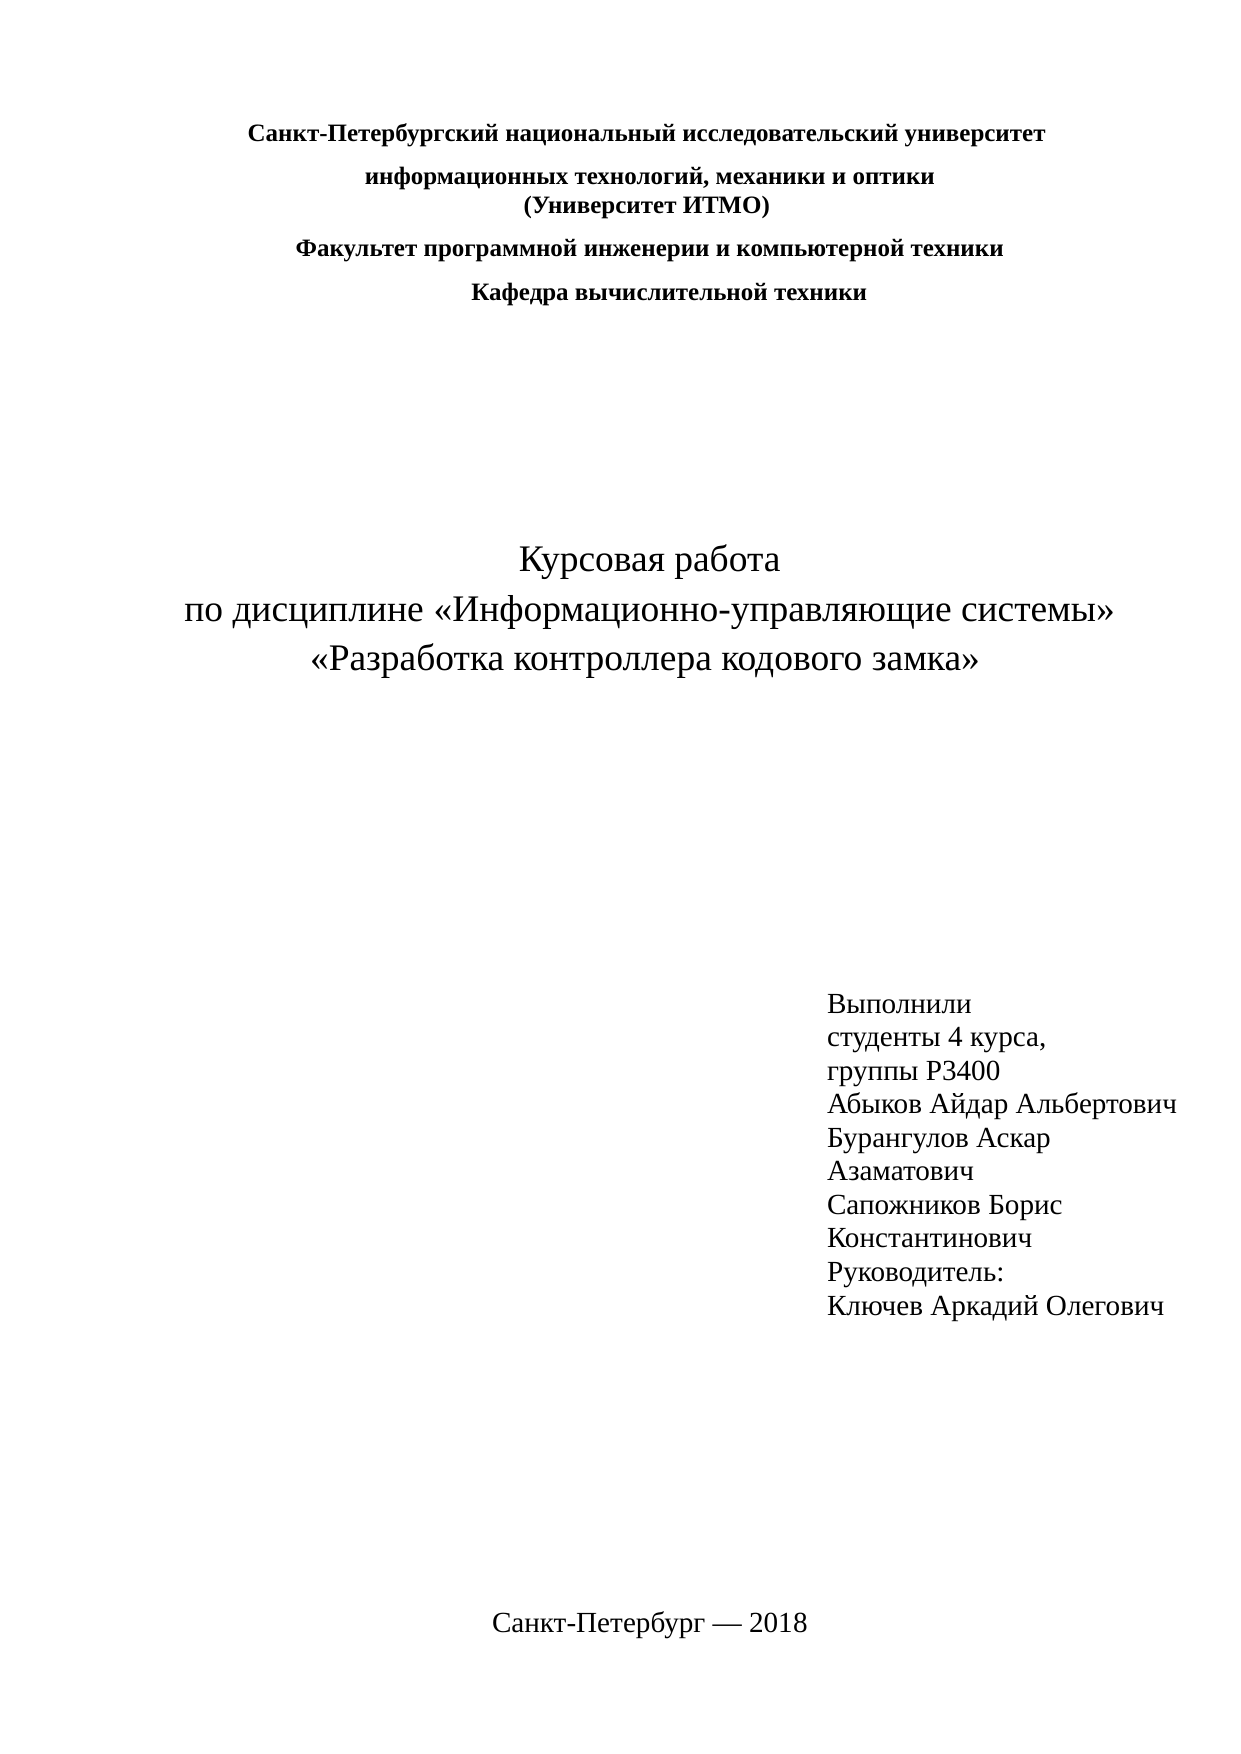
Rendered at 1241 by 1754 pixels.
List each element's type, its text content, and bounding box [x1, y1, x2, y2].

text Кафедра вычислительной техники [157, 277, 1181, 306]
text Cапожников Борис Константинович [827, 1187, 1181, 1254]
text «Разработка контроллера кодового замка» [118, 636, 1181, 679]
text Выполнили студенты 4 курса, группы P3400 Абыков Айдар Альбертович [827, 986, 1181, 1120]
text Ключев Аркадий Олегович [827, 1288, 1181, 1321]
text Руководитель: [827, 1254, 1181, 1288]
text по дисциплине «Информационно-управляющие системы» [118, 586, 1181, 629]
text Санкт-Петербургский национальный исследовательский университет [118, 118, 1181, 147]
text Бурангулов Аскар Азаматович [827, 1120, 1181, 1187]
text Санкт-Петербург — 2018 [118, 1605, 1181, 1638]
text информационных технологий, механики и оптики (Университет ИТМО) [118, 161, 1181, 219]
text Факультет программной инженерии и компьютерной техники [118, 233, 1181, 262]
text Курсовая работа [118, 537, 1181, 580]
